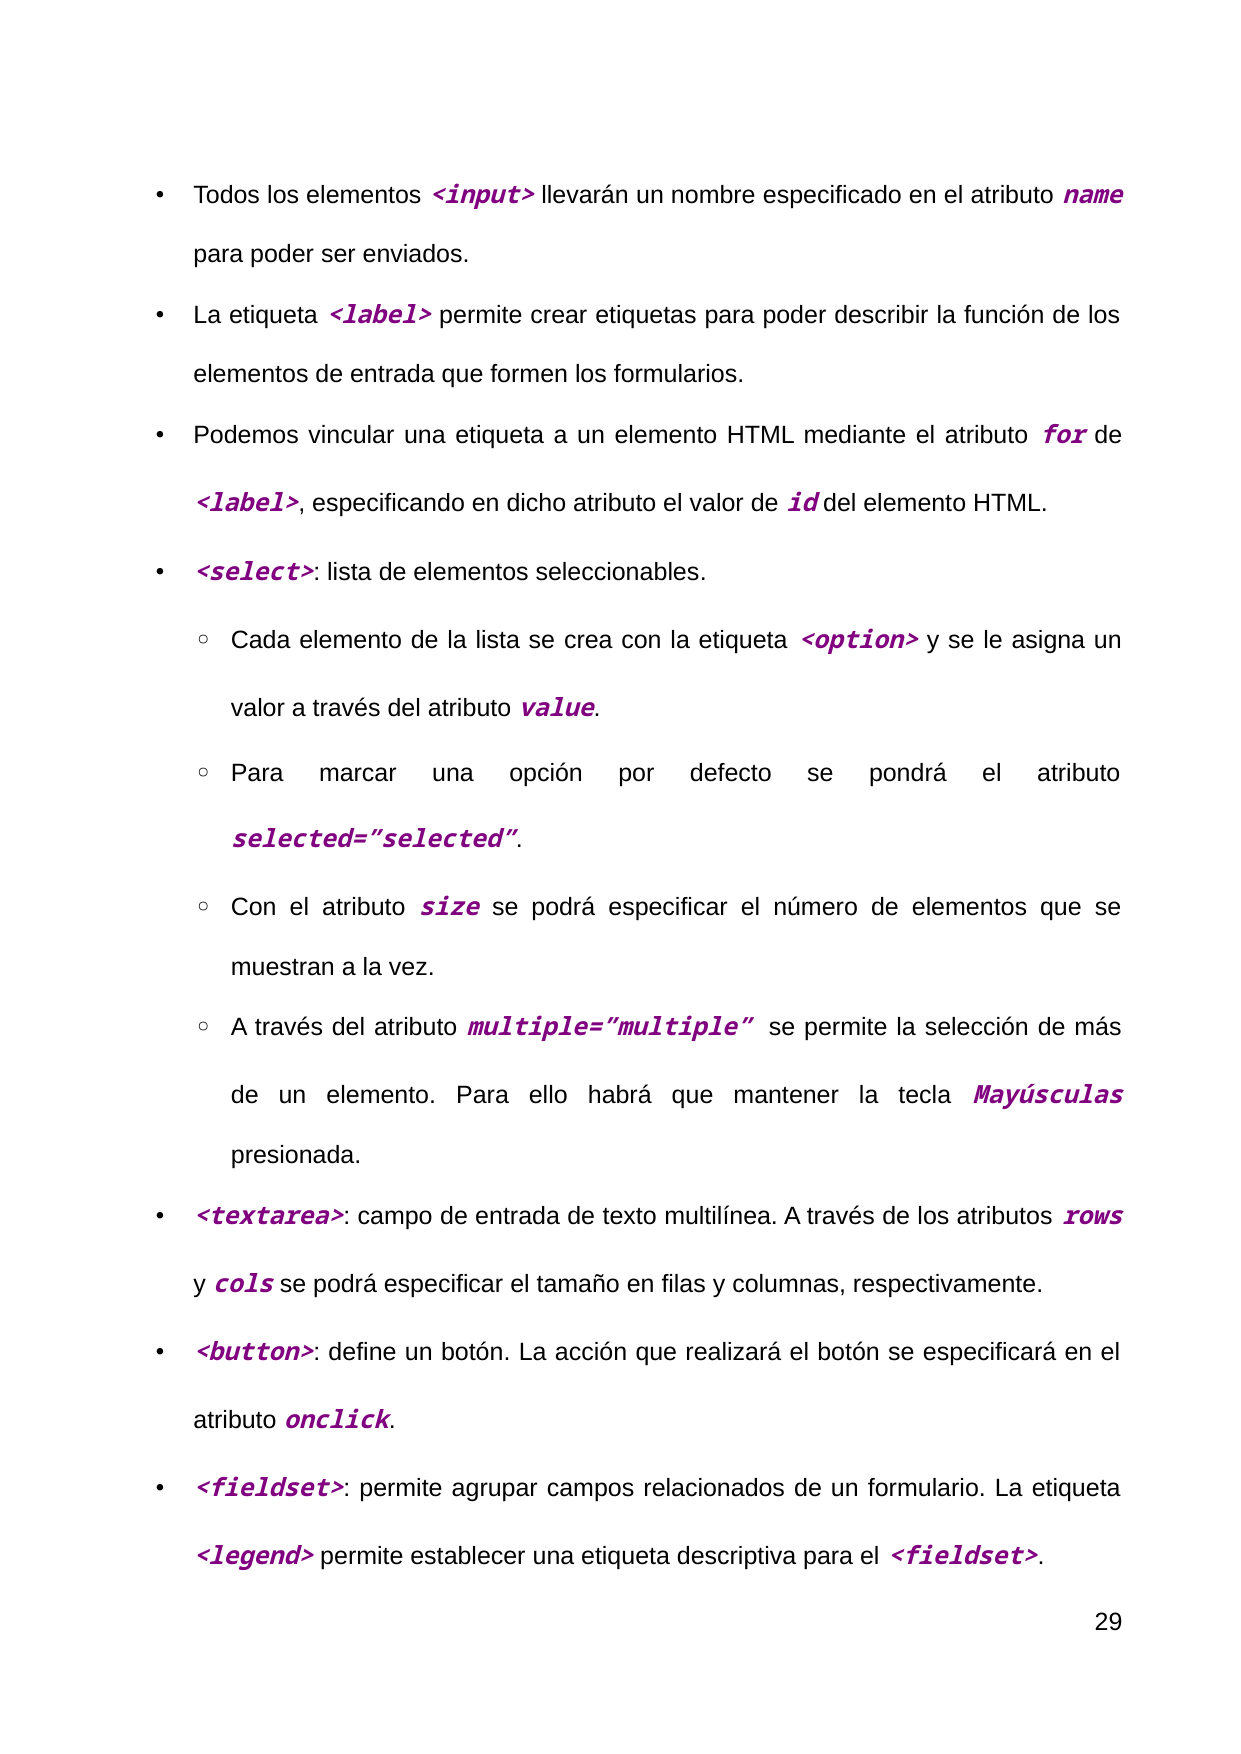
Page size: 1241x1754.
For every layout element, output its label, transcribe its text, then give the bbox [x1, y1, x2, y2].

list Podemos vincular una etiqueta a un elemento HTML mediante el atributo for de <label>, especificando en dicho atributo el valor de id del elemento HTML. [156, 417, 1122, 519]
list Para marcar una opción por defecto se pondrá el atributo selected=”selected”. [193, 758, 1122, 854]
list La etiqueta <label> permite crear etiquetas para poder describir la función de los elementos de entrada que formen los formularios. [156, 297, 1122, 388]
list A través del atributo multiple=”multiple” se permite la selección de más de un elemento. Para ello habrá que mantener la tecla Mayúsculas presionada. [193, 1009, 1122, 1169]
list Todos los elementos <input> llevarán un nombre especificado en el atributo name para poder ser enviados. [156, 176, 1122, 268]
list Con el atributo size se podrá especificar el número de elementos que se muestran a la vez. [193, 889, 1122, 980]
list <textarea>: campo de entrada de texto multilínea. A través de los atributos rows y cols se podrá especificar el tamaño en filas y columnas, respectivamente. [156, 1197, 1122, 1299]
list <fieldset>: permite agrupar campos relacionados de un formulario. La etiqueta <legend> permite establecer una etiqueta descriptiva para el <fieldset>. [156, 1470, 1122, 1572]
list <button>: define un botón. La acción que realizará el botón se especificará en el atributo onclick. [156, 1334, 1122, 1436]
list <select>: lista de elementos seleccionables. [156, 553, 1122, 587]
list Cada elemento de la lista se crea con la etiqueta <option> y se le asigna un valor a través del atributo value. [193, 621, 1122, 723]
